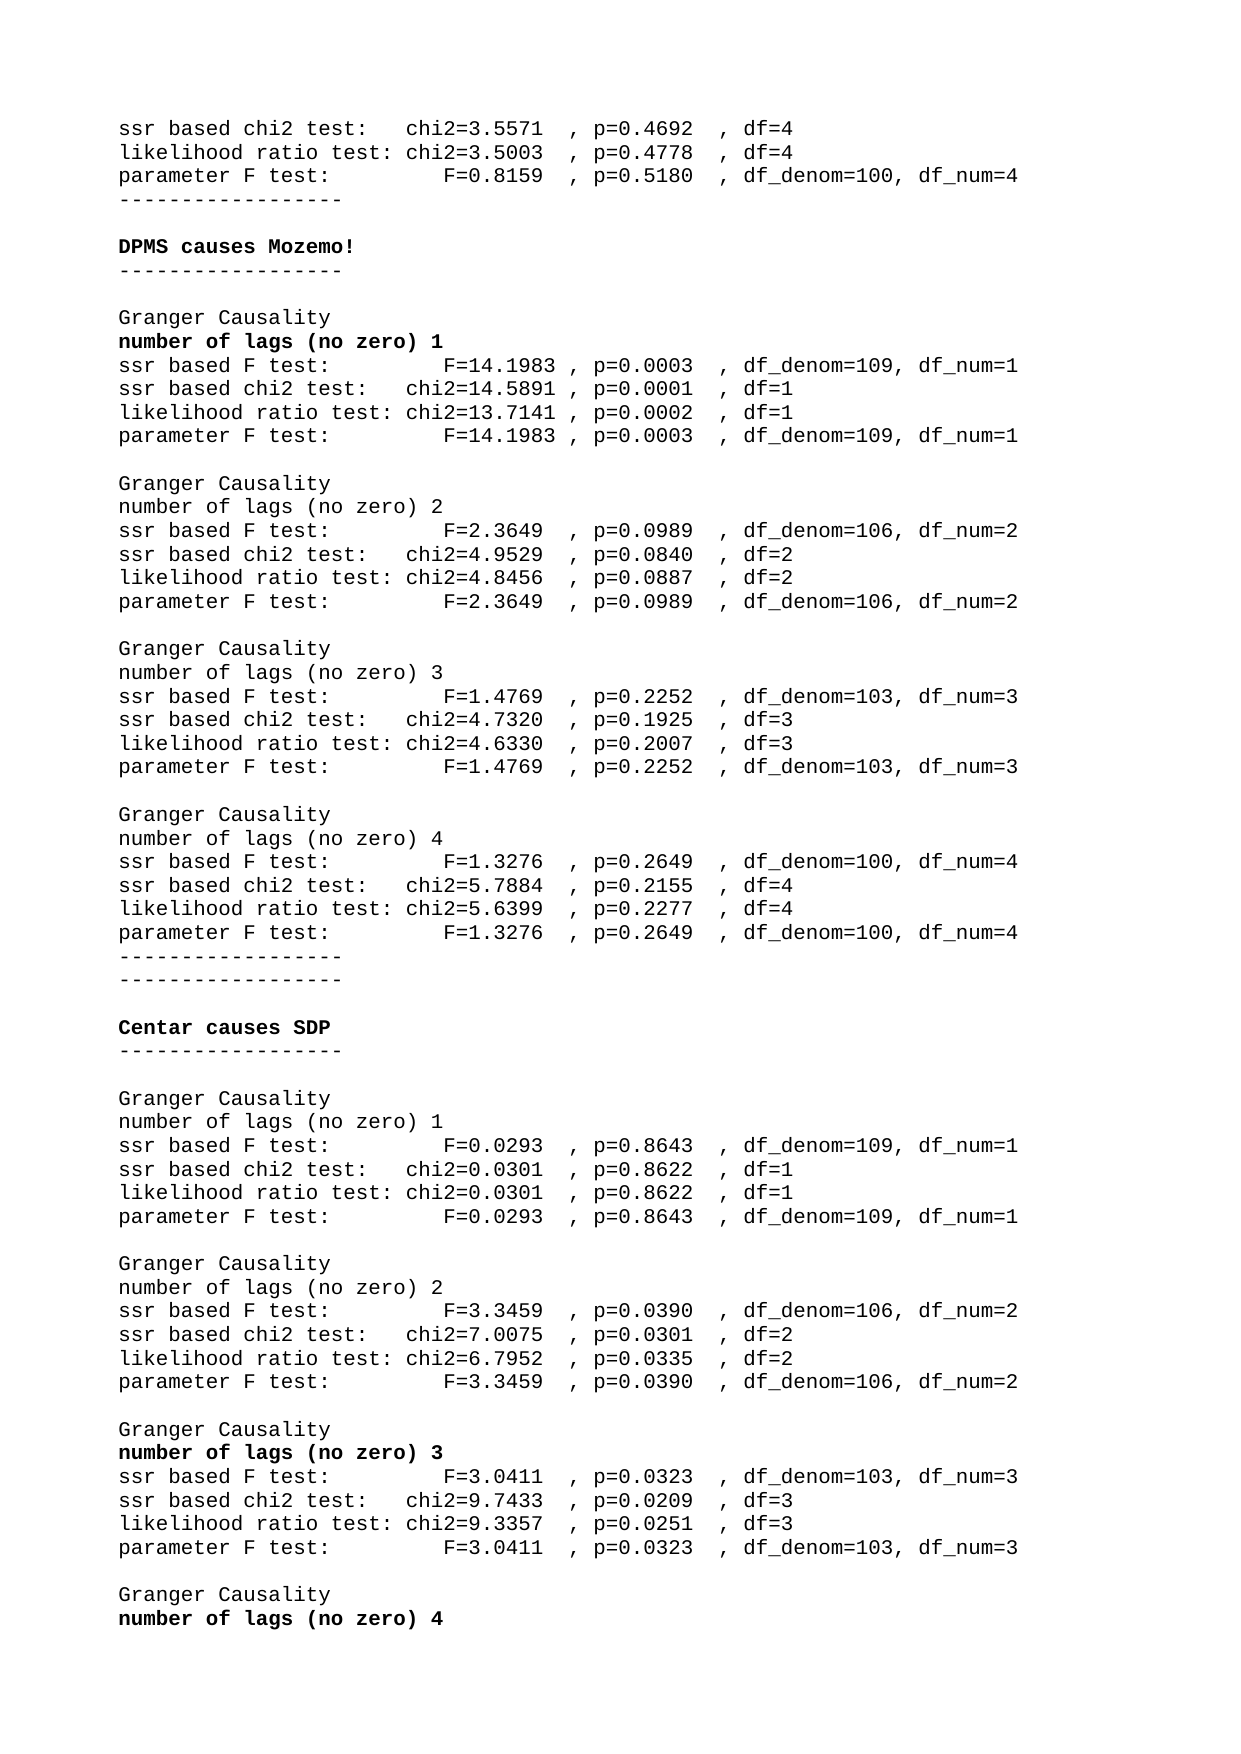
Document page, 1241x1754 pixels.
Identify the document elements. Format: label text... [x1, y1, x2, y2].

text ssr based F test: F=3.3459 , p=0.0390 , df_denom=106, df_num=2 [118, 1300, 1122, 1324]
text Centar causes SDP [118, 1017, 1122, 1040]
text ------------------ [118, 260, 1122, 284]
text Granger Causality [118, 804, 1122, 827]
text likelihood ratio test: chi2=4.8456 , p=0.0887 , df=2 [118, 567, 1122, 591]
text Granger Causality [118, 638, 1122, 662]
text number of lags (no zero) 3 [118, 1442, 1122, 1466]
text ------------------ [118, 1040, 1122, 1064]
text number of lags (no zero) 1 [118, 1111, 1122, 1135]
text likelihood ratio test: chi2=4.6330 , p=0.2007 , df=3 [118, 733, 1122, 757]
text parameter F test: F=3.0411 , p=0.0323 , df_denom=103, df_num=3 [118, 1537, 1122, 1561]
text ssr based chi2 test: chi2=3.5571 , p=0.4692 , df=4 [118, 118, 1122, 142]
text parameter F test: F=0.8159 , p=0.5180 , df_denom=100, df_num=4 [118, 165, 1122, 189]
text ssr based F test: F=0.0293 , p=0.8643 , df_denom=109, df_num=1 [118, 1135, 1122, 1158]
text DPMS causes Mozemo! [118, 236, 1122, 260]
text ssr based F test: F=1.4769 , p=0.2252 , df_denom=103, df_num=3 [118, 686, 1122, 709]
text Granger Causality [118, 1584, 1122, 1608]
text ------------------ [118, 189, 1122, 213]
text Granger Causality [118, 1088, 1122, 1111]
text ssr based chi2 test: chi2=4.7320 , p=0.1925 , df=3 [118, 709, 1122, 733]
text parameter F test: F=0.0293 , p=0.8643 , df_denom=109, df_num=1 [118, 1206, 1122, 1229]
text Granger Causality [118, 473, 1122, 496]
text ssr based chi2 test: chi2=9.7433 , p=0.0209 , df=3 [118, 1489, 1122, 1513]
text Granger Causality [118, 1253, 1122, 1277]
text ssr based chi2 test: chi2=0.0301 , p=0.8622 , df=1 [118, 1158, 1122, 1182]
text likelihood ratio test: chi2=9.3357 , p=0.0251 , df=3 [118, 1513, 1122, 1537]
text parameter F test: F=3.3459 , p=0.0390 , df_denom=106, df_num=2 [118, 1371, 1122, 1395]
text likelihood ratio test: chi2=5.6399 , p=0.2277 , df=4 [118, 898, 1122, 922]
text number of lags (no zero) 2 [118, 496, 1122, 520]
text parameter F test: F=1.4769 , p=0.2252 , df_denom=103, df_num=3 [118, 757, 1122, 780]
text parameter F test: F=1.3276 , p=0.2649 , df_denom=100, df_num=4 [118, 922, 1122, 946]
text Granger Causality [118, 1419, 1122, 1442]
text number of lags (no zero) 4 [118, 1608, 1122, 1631]
text Granger Causality [118, 307, 1122, 331]
text ssr based chi2 test: chi2=5.7884 , p=0.2155 , df=4 [118, 875, 1122, 898]
text ------------------ [118, 946, 1122, 969]
text ssr based chi2 test: chi2=7.0075 , p=0.0301 , df=2 [118, 1324, 1122, 1348]
text likelihood ratio test: chi2=13.7141 , p=0.0002 , df=1 [118, 402, 1122, 426]
text number of lags (no zero) 3 [118, 662, 1122, 686]
text ssr based F test: F=3.0411 , p=0.0323 , df_denom=103, df_num=3 [118, 1466, 1122, 1489]
text number of lags (no zero) 4 [118, 827, 1122, 851]
text ssr based chi2 test: chi2=14.5891 , p=0.0001 , df=1 [118, 378, 1122, 402]
text likelihood ratio test: chi2=6.7952 , p=0.0335 , df=2 [118, 1348, 1122, 1371]
text ssr based F test: F=2.3649 , p=0.0989 , df_denom=106, df_num=2 [118, 520, 1122, 544]
text ------------------ [118, 969, 1122, 993]
text ssr based F test: F=1.3276 , p=0.2649 , df_denom=100, df_num=4 [118, 851, 1122, 875]
text number of lags (no zero) 2 [118, 1277, 1122, 1300]
text parameter F test: F=14.1983 , p=0.0003 , df_denom=109, df_num=1 [118, 426, 1122, 449]
text ssr based F test: F=14.1983 , p=0.0003 , df_denom=109, df_num=1 [118, 354, 1122, 378]
text likelihood ratio test: chi2=3.5003 , p=0.4778 , df=4 [118, 142, 1122, 165]
text ssr based chi2 test: chi2=4.9529 , p=0.0840 , df=2 [118, 544, 1122, 567]
text parameter F test: F=2.3649 , p=0.0989 , df_denom=106, df_num=2 [118, 591, 1122, 615]
text number of lags (no zero) 1 [118, 331, 1122, 354]
text likelihood ratio test: chi2=0.0301 , p=0.8622 , df=1 [118, 1182, 1122, 1206]
